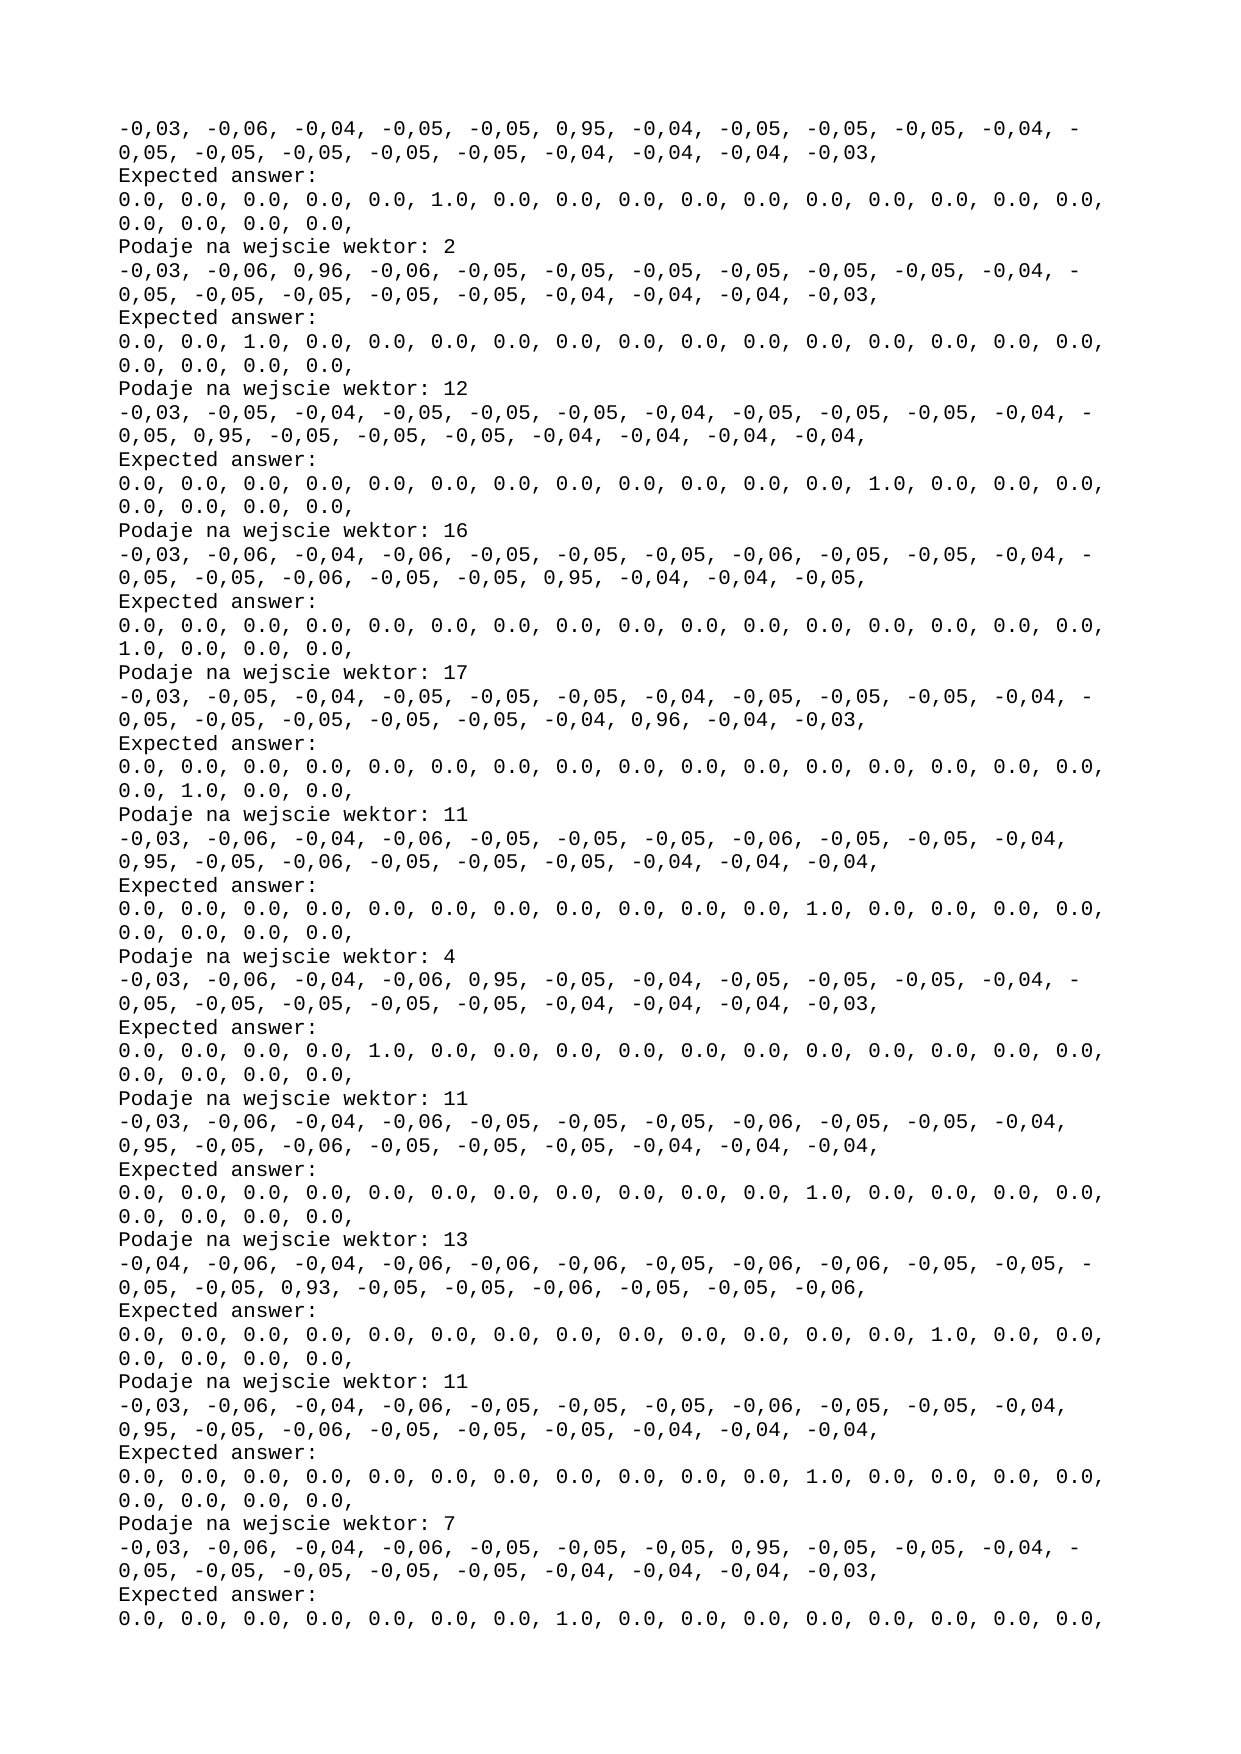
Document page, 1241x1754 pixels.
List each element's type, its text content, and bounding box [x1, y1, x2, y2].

text 0.0, 0.0, 0.0, 0.0, 0.0, 0.0, 0.0, 0.0, 0.0, 0.0, 0.0, 1.0, 0.0, 0.0, 0.0, 0.0, 0.0, 0.0, 0.0, 0.0, [118, 898, 1122, 946]
text Podaje na wejscie wektor: 17 [118, 662, 1122, 686]
text -0,03, -0,06, -0,04, -0,06, -0,05, -0,05, -0,05, 0,95, -0,05, -0,05, -0,04, -0,05, -0,05, -0,05, -0,05, -0,05, -0,04, -0,04, -0,04, -0,03, [118, 1537, 1122, 1584]
text Podaje na wejscie wektor: 11 [118, 1371, 1122, 1395]
text Expected answer: [118, 307, 1122, 331]
text Expected answer: [118, 449, 1122, 473]
text -0,03, -0,06, -0,04, -0,06, 0,95, -0,05, -0,04, -0,05, -0,05, -0,05, -0,04, -0,05, -0,05, -0,05, -0,05, -0,05, -0,04, -0,04, -0,04, -0,03, [118, 969, 1122, 1017]
text Expected answer: [118, 165, 1122, 189]
text -0,04, -0,06, -0,04, -0,06, -0,06, -0,06, -0,05, -0,06, -0,06, -0,05, -0,05, -0,05, -0,05, 0,93, -0,05, -0,05, -0,06, -0,05, -0,05, -0,06, [118, 1253, 1122, 1300]
text -0,03, -0,06, 0,96, -0,06, -0,05, -0,05, -0,05, -0,05, -0,05, -0,05, -0,04, -0,05, -0,05, -0,05, -0,05, -0,05, -0,04, -0,04, -0,04, -0,03, [118, 260, 1122, 307]
text 0.0, 0.0, 0.0, 0.0, 0.0, 0.0, 0.0, 0.0, 0.0, 0.0, 0.0, 1.0, 0.0, 0.0, 0.0, 0.0, 0.0, 0.0, 0.0, 0.0, [118, 1466, 1122, 1513]
text Expected answer: [118, 591, 1122, 615]
text Podaje na wejscie wektor: 2 [118, 236, 1122, 260]
text 0.0, 0.0, 0.0, 0.0, 0.0, 0.0, 0.0, 0.0, 0.0, 0.0, 0.0, 0.0, 0.0, 1.0, 0.0, 0.0, 0.0, 0.0, 0.0, 0.0, [118, 1324, 1122, 1371]
text Expected answer: [118, 875, 1122, 898]
text 0.0, 0.0, 0.0, 0.0, 1.0, 0.0, 0.0, 0.0, 0.0, 0.0, 0.0, 0.0, 0.0, 0.0, 0.0, 0.0, 0.0, 0.0, 0.0, 0.0, [118, 1040, 1122, 1088]
text Podaje na wejscie wektor: 13 [118, 1229, 1122, 1253]
text 0.0, 0.0, 0.0, 0.0, 0.0, 0.0, 0.0, 0.0, 0.0, 0.0, 0.0, 0.0, 0.0, 0.0, 0.0, 0.0, 0.0, 1.0, 0.0, 0.0, [118, 757, 1122, 804]
text -0,03, -0,06, -0,04, -0,05, -0,05, 0,95, -0,04, -0,05, -0,05, -0,05, -0,04, -0,05, -0,05, -0,05, -0,05, -0,05, -0,04, -0,04, -0,04, -0,03, [118, 118, 1122, 165]
text Podaje na wejscie wektor: 4 [118, 946, 1122, 969]
text Expected answer: [118, 733, 1122, 757]
text Expected answer: [118, 1442, 1122, 1466]
text 0.0, 0.0, 0.0, 0.0, 0.0, 0.0, 0.0, 0.0, 0.0, 0.0, 0.0, 1.0, 0.0, 0.0, 0.0, 0.0, 0.0, 0.0, 0.0, 0.0, [118, 1182, 1122, 1229]
text Podaje na wejscie wektor: 12 [118, 378, 1122, 402]
text 0.0, 0.0, 0.0, 0.0, 0.0, 0.0, 0.0, 1.0, 0.0, 0.0, 0.0, 0.0, 0.0, 0.0, 0.0, 0.0, [118, 1608, 1122, 1631]
text -0,03, -0,06, -0,04, -0,06, -0,05, -0,05, -0,05, -0,06, -0,05, -0,05, -0,04, 0,95, -0,05, -0,06, -0,05, -0,05, -0,05, -0,04, -0,04, -0,04, [118, 1111, 1122, 1158]
text Podaje na wejscie wektor: 11 [118, 804, 1122, 827]
text 0.0, 0.0, 0.0, 0.0, 0.0, 0.0, 0.0, 0.0, 0.0, 0.0, 0.0, 0.0, 1.0, 0.0, 0.0, 0.0, 0.0, 0.0, 0.0, 0.0, [118, 473, 1122, 520]
text -0,03, -0,06, -0,04, -0,06, -0,05, -0,05, -0,05, -0,06, -0,05, -0,05, -0,04, -0,05, -0,05, -0,06, -0,05, -0,05, 0,95, -0,04, -0,04, -0,05, [118, 544, 1122, 591]
text Expected answer: [118, 1017, 1122, 1040]
text Expected answer: [118, 1158, 1122, 1182]
text 0.0, 0.0, 0.0, 0.0, 0.0, 1.0, 0.0, 0.0, 0.0, 0.0, 0.0, 0.0, 0.0, 0.0, 0.0, 0.0, 0.0, 0.0, 0.0, 0.0, [118, 189, 1122, 236]
text Expected answer: [118, 1584, 1122, 1608]
text Podaje na wejscie wektor: 7 [118, 1513, 1122, 1537]
text -0,03, -0,05, -0,04, -0,05, -0,05, -0,05, -0,04, -0,05, -0,05, -0,05, -0,04, -0,05, -0,05, -0,05, -0,05, -0,05, -0,04, 0,96, -0,04, -0,03, [118, 686, 1122, 733]
text Expected answer: [118, 1300, 1122, 1324]
text Podaje na wejscie wektor: 11 [118, 1088, 1122, 1111]
text -0,03, -0,06, -0,04, -0,06, -0,05, -0,05, -0,05, -0,06, -0,05, -0,05, -0,04, 0,95, -0,05, -0,06, -0,05, -0,05, -0,05, -0,04, -0,04, -0,04, [118, 1395, 1122, 1442]
text 0.0, 0.0, 1.0, 0.0, 0.0, 0.0, 0.0, 0.0, 0.0, 0.0, 0.0, 0.0, 0.0, 0.0, 0.0, 0.0, 0.0, 0.0, 0.0, 0.0, [118, 331, 1122, 378]
text 0.0, 0.0, 0.0, 0.0, 0.0, 0.0, 0.0, 0.0, 0.0, 0.0, 0.0, 0.0, 0.0, 0.0, 0.0, 0.0, 1.0, 0.0, 0.0, 0.0, [118, 615, 1122, 662]
text -0,03, -0,06, -0,04, -0,06, -0,05, -0,05, -0,05, -0,06, -0,05, -0,05, -0,04, 0,95, -0,05, -0,06, -0,05, -0,05, -0,05, -0,04, -0,04, -0,04, [118, 827, 1122, 875]
text -0,03, -0,05, -0,04, -0,05, -0,05, -0,05, -0,04, -0,05, -0,05, -0,05, -0,04, -0,05, 0,95, -0,05, -0,05, -0,05, -0,04, -0,04, -0,04, -0,04, [118, 402, 1122, 449]
text Podaje na wejscie wektor: 16 [118, 520, 1122, 544]
